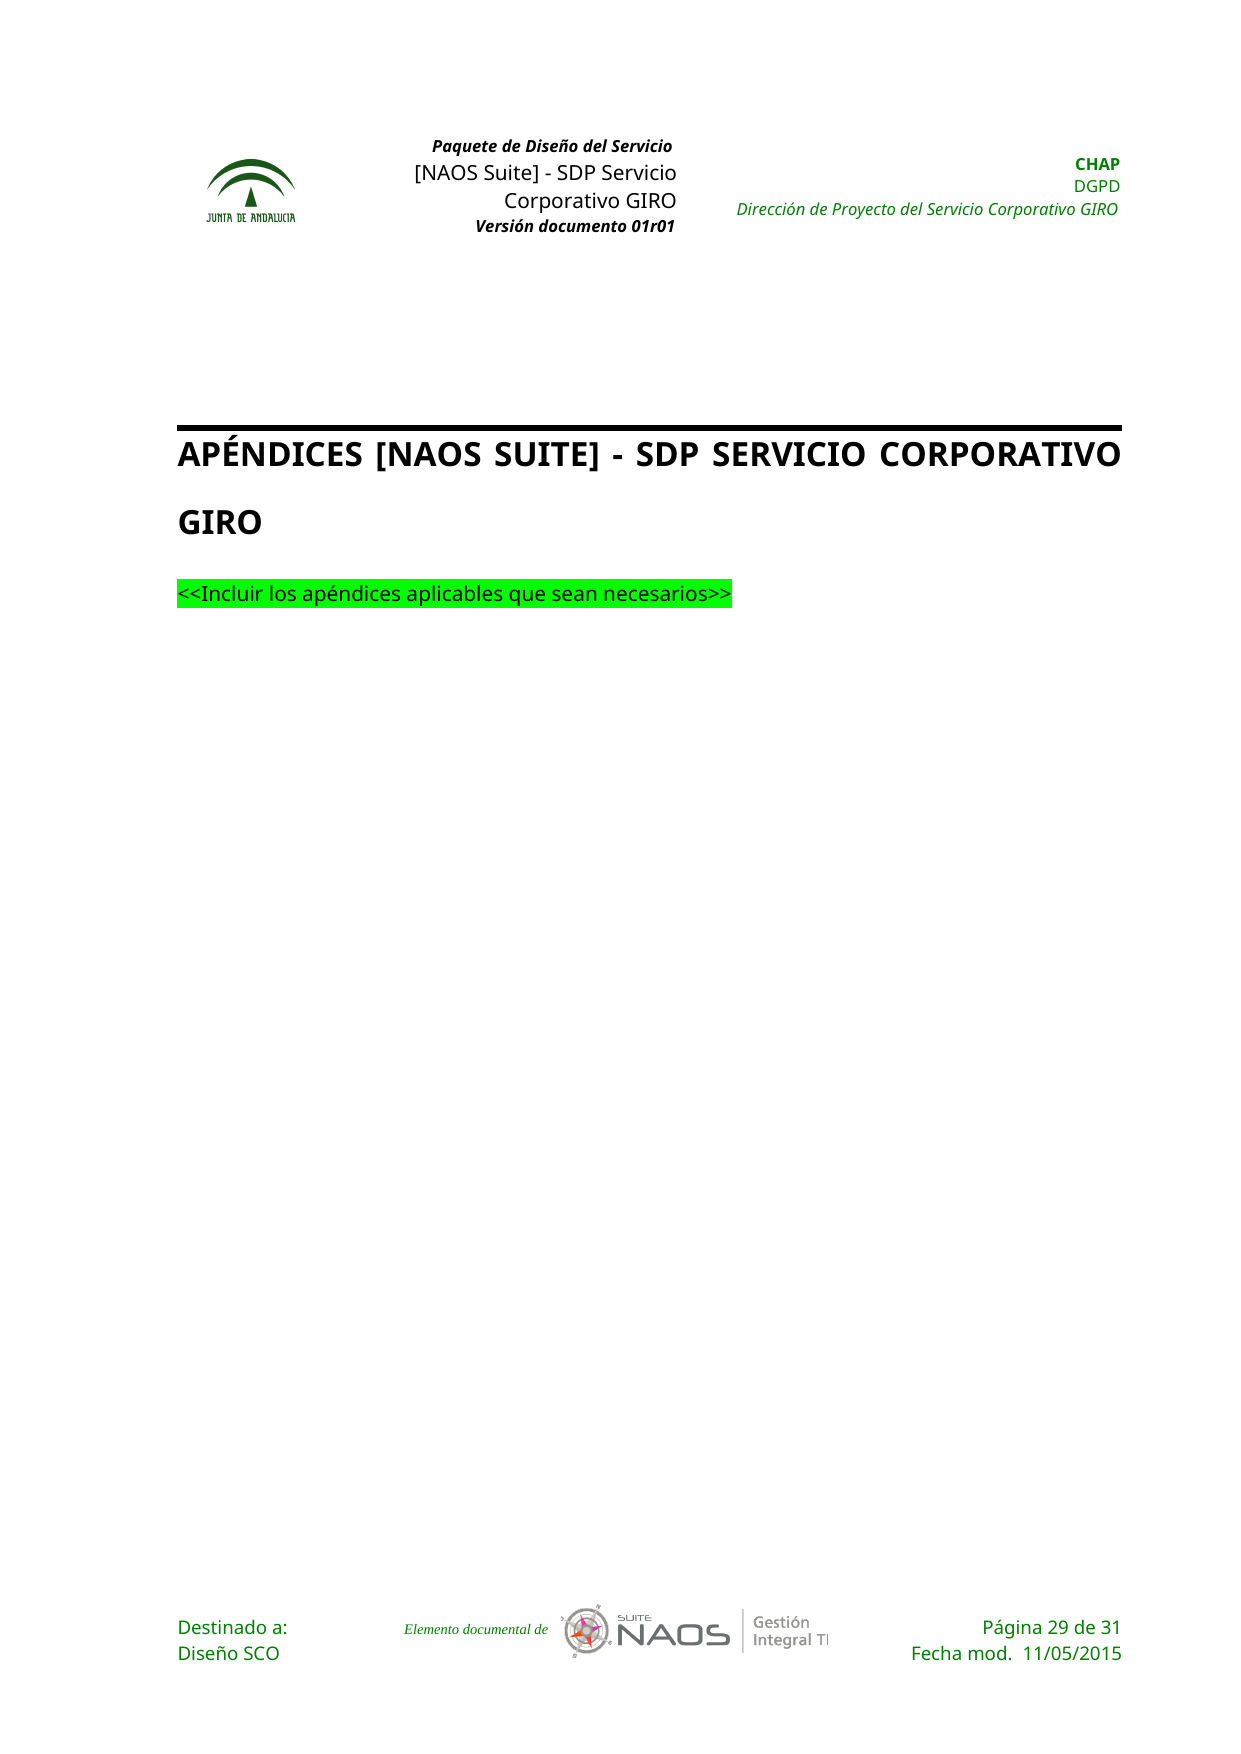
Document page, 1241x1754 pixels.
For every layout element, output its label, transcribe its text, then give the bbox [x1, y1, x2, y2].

text <<Incluir los apéndices aplicables que sean necesarios>> [177, 579, 1122, 608]
text Apéndices [NAOS Suite] - SDP Servicio Corporativo GIRO [177, 431, 1122, 544]
picture [560, 1604, 829, 1658]
picture [201, 159, 298, 226]
